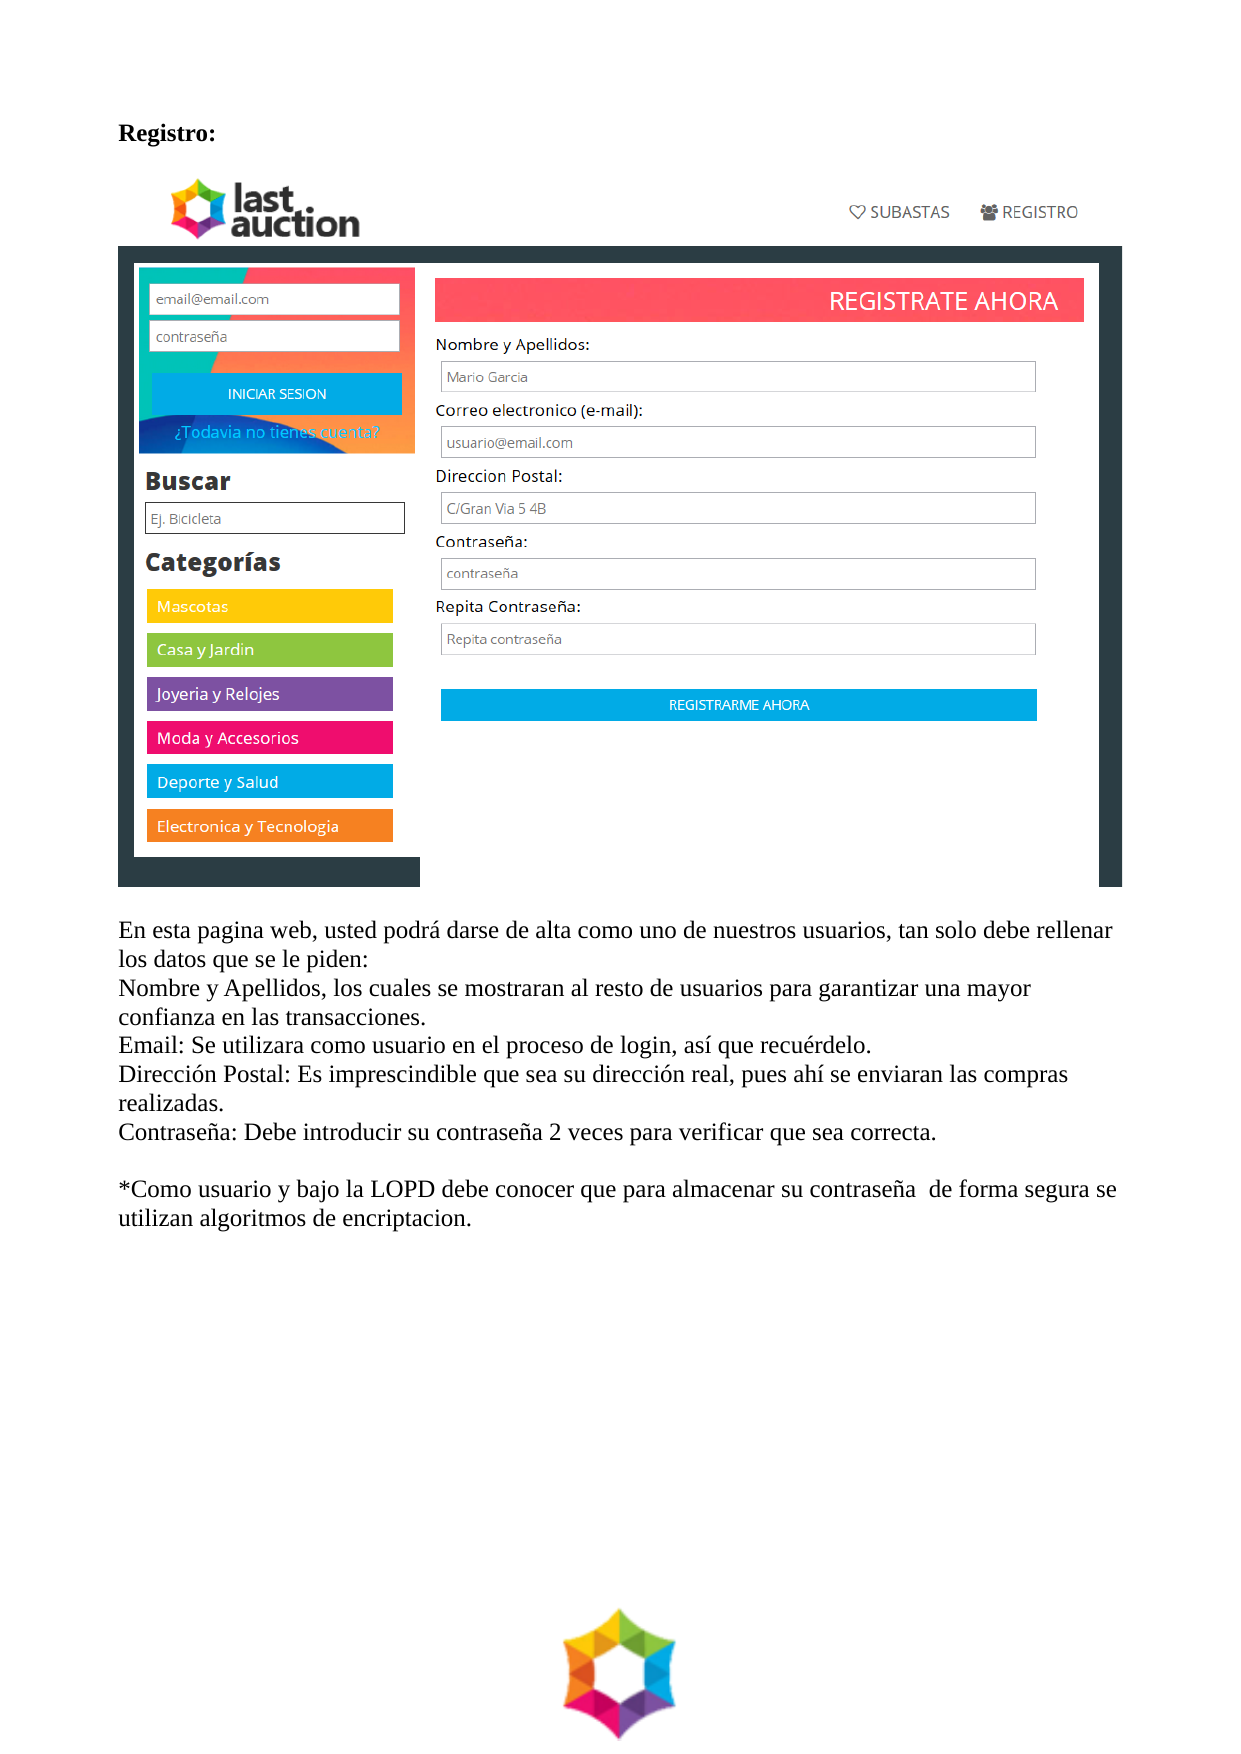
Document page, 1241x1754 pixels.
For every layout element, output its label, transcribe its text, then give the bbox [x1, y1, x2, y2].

text En esta pagina web, usted podrá darse de alta como uno de nuestros usuarios, tan solo debe rellenar los datos que se le piden: [118, 916, 1122, 973]
text Dirección Postal: Es imprescindible que sea su dirección real, pues ahí se enviaran las compras realizadas. [118, 1059, 1122, 1117]
picture [553, 1607, 687, 1741]
text *Como usuario y bajo la LOPD debe conocer que para almacenar su contraseña de forma segura se utilizan algoritmos de encriptacion. [118, 1174, 1122, 1232]
text Nombre y Apellidos, los cuales se mostraran al resto de usuarios para garantizar una mayor confianza en las transacciones. [118, 973, 1122, 1031]
text Registro: [118, 118, 1122, 147]
picture [118, 175, 1123, 887]
text Contraseña: Debe introducir su contraseña 2 veces para verificar que sea correcta. [118, 1117, 1122, 1146]
text Email: Se utilizara como usuario en el proceso de login, así que recuérdelo. [118, 1031, 1122, 1059]
